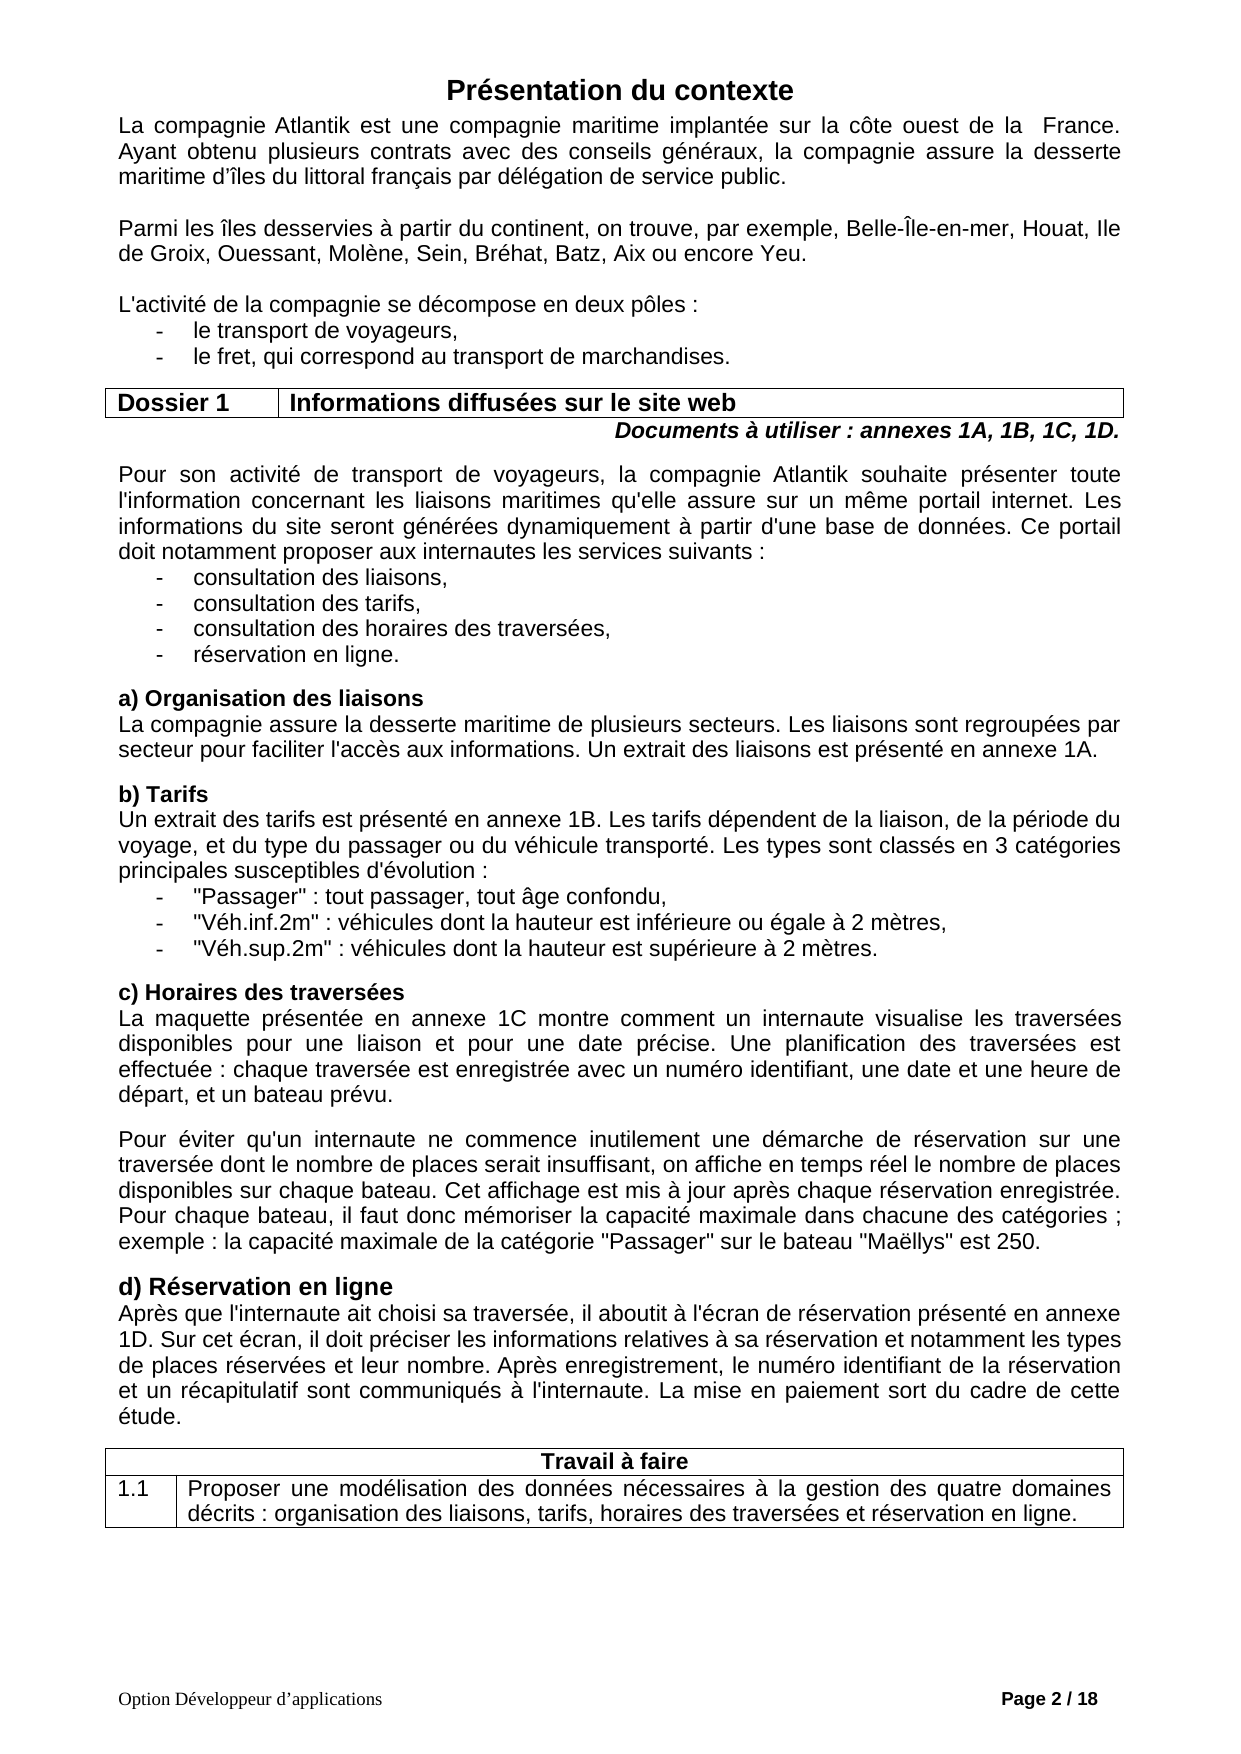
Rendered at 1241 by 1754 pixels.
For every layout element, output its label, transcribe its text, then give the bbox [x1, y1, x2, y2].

text a) Organisation des liaisons [118, 686, 1122, 711]
text La compagnie Atlantik est une compagnie maritime implantée sur la côte ouest de la France. Ayant obtenu plusieurs contrats avec des conseils généraux, la compagnie assure la desserte maritime d’îles du littoral français par délégation de service public. [118, 113, 1122, 189]
text d) Réservation en ligne [118, 1273, 1122, 1301]
list "Véh.inf.2m" : véhicules dont la hauteur est inférieure ou égale à 2 mètres, [156, 909, 1122, 935]
text L'activité de la compagnie se décompose en deux pôles : [118, 292, 1122, 318]
list réservation en ligne. [156, 641, 1122, 667]
table_cell 1.1 [106, 1476, 176, 1527]
text b) Tarifs [118, 781, 1122, 807]
list consultation des liaisons, [156, 564, 1122, 590]
list le fret, qui correspond au transport de marchandises. [156, 343, 1122, 369]
text Présentation du contexte [118, 74, 1122, 106]
text c) Horaires des traversées [118, 979, 1122, 1005]
text Pour éviter qu'un internaute ne commence inutilement une démarche de réservation sur une traversée dont le nombre de places serait insuffisant, on affiche en temps réel le nombre de places disponibles sur chaque bateau. Cet affichage est mis à jour après chaque réservation enregistrée. Pour chaque bateau, il faut donc mémoriser la capacité maximale dans chacune des catégories ; exemple : la capacité maximale de la catégorie "Passager" sur le bateau "Maëllys" est 250. [118, 1126, 1122, 1254]
list consultation des horaires des traversées, [156, 616, 1122, 641]
text Pour son activité de transport de voyageurs, la compagnie Atlantik souhaite présenter toute l'information concernant les liaisons maritimes qu'elle assure sur un même portail internet. Les informations du site seront générées dynamiquement à partir d'une base de données. Ce portail doit notamment proposer aux internautes les services suivants : [118, 462, 1122, 564]
text Un extrait des tarifs est présenté en annexe 1B. Les tarifs dépendent de la liaison, de la période du voyage, et du type du passager ou du véhicule transporté. Les types sont classés en 3 catégories principales susceptibles d'évolution : [118, 807, 1122, 884]
text Documents à utiliser : annexes 1A, 1B, 1C, 1D. [118, 418, 1122, 443]
list "Passager" : tout passager, tout âge confondu, [156, 884, 1122, 909]
table_cell Proposer une modélisation des données nécessaires à la gestion des quatre domaines décrits : organisation des liaisons, tarifs, horaires des traversées et réservation en ligne. [177, 1476, 1123, 1527]
text La compagnie assure la desserte maritime de plusieurs secteurs. Les liaisons sont regroupées par secteur pour faciliter l'accès aux informations. Un extrait des liaisons est présenté en annexe 1A. [118, 711, 1122, 763]
list consultation des tarifs, [156, 590, 1122, 616]
table_header Informations diffusées sur le site web [279, 389, 1123, 417]
text Après que l'internaute ait choisi sa traversée, il aboutit à l'écran de réservation présenté en annexe 1D. Sur cet écran, il doit préciser les informations relatives à sa réservation et notamment les types de places réservées et leur nombre. Après enregistrement, le numéro identifiant de la réservation et un récapitulatif sont communiqués à l'internaute. La mise en paiement sort du cadre de cette étude. [118, 1301, 1122, 1429]
text La maquette présentée en annexe 1C montre comment un internaute visualise les traversées disponibles pour une liaison et pour une date précise. Une planification des traversées est effectuée : chaque traversée est enregistrée avec un numéro identifiant, une date et une heure de départ, et un bateau prévu. [118, 1005, 1122, 1108]
table_header Dossier 1 [106, 389, 278, 417]
list le transport de voyageurs, [156, 318, 1122, 343]
table_header Travail à faire [106, 1449, 1123, 1474]
text Parmi les îles desservies à partir du continent, on trouve, par exemple, Belle-Île-en-mer, Houat, Ile de Groix, Ouessant, Molène, Sein, Bréhat, Batz, Aix ou encore Yeu. [118, 215, 1122, 266]
list "Véh.sup.2m" : véhicules dont la hauteur est supérieure à 2 mètres. [156, 935, 1122, 961]
